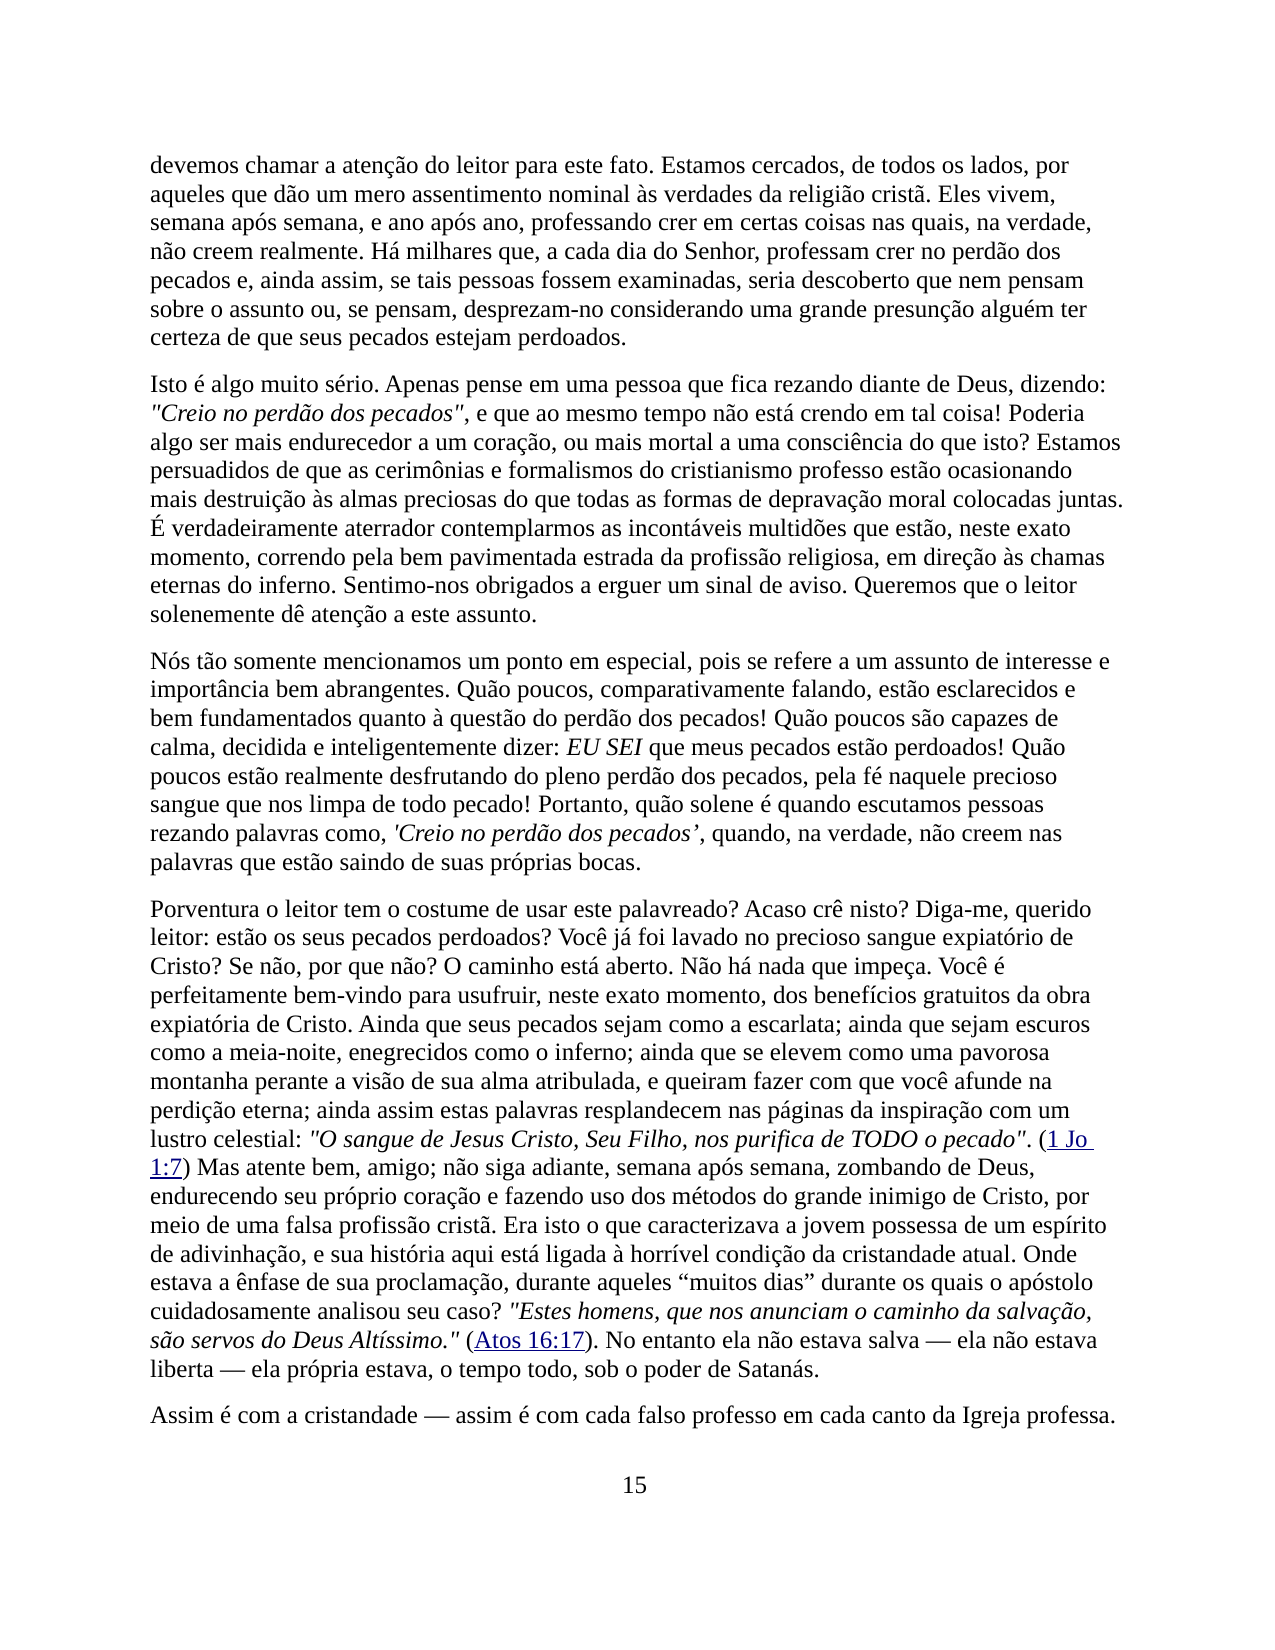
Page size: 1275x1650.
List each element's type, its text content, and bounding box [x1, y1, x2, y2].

text Isto é algo muito sério. Apenas pense em uma pessoa que fica rezando diante de Deus, dizendo: "Creio no perdão dos pecados", e que ao mesmo tempo não está crendo em tal coisa! Poderia algo ser mais endurecedor a um coração, ou mais mortal a uma consciência do que isto? Estamos persuadidos de que as cerimônias e formalismos do cristianismo professo estão ocasionando mais destruição às almas preciosas do que todas as formas de depravação moral colocadas juntas. É verdadeiramente aterrador contemplarmos as incontáveis multidões que estão, neste exato momento, correndo pela bem pavimentada estrada da profissão religiosa, em direção às chamas eternas do inferno. Sentimo-nos obrigados a erguer um sinal de aviso. Queremos que o leitor solenemente dê atenção a este assunto. [150, 369, 1125, 628]
text Assim é com a cristandade — assim é com cada falso professo em cada canto da Igreja professa. [150, 1400, 1125, 1429]
text Nós tão somente mencionamos um ponto em especial, pois se refere a um assunto de interesse e importância bem abrangentes. Quão poucos, comparativamente falando, estão esclarecidos e bem fundamentados quanto à questão do perdão dos pecados! Quão poucos são capazes de calma, decidida e inteligentemente dizer: EU SEI que meus pecados estão perdoados! Quão poucos estão realmente desfrutando do pleno perdão dos pecados, pela fé naquele precioso sangue que nos limpa de todo pecado! Portanto, quão solene é quando escutamos pessoas rezando palavras como, 'Creio no perdão dos pecados’, quando, na verdade, não creem nas palavras que estão saindo de suas próprias bocas. [150, 646, 1125, 876]
text Porventura o leitor tem o costume de usar este palavreado? Acaso crê nisto? Diga-me, querido leitor: estão os seus pecados perdoados? Você já foi lavado no precioso sangue expiatório de Cristo? Se não, por que não? O caminho está aberto. Não há nada que impeça. Você é perfeitamente bem-vindo para usufruir, neste exato momento, dos benefícios gratuitos da obra expiatória de Cristo. Ainda que seus pecados sejam como a escarlata; ainda que sejam escuros como a meia-noite, enegrecidos como o inferno; ainda que se elevem como uma pavorosa montanha perante a visão de sua alma atribulada, e queiram fazer com que você afunde na perdição eterna; ainda assim estas palavras resplandecem nas páginas da inspiração com um lustro celestial: "O sangue de Jesus Cristo, Seu Filho, nos purifica de TODO o pecado". (1 Jo 1:7) Mas atente bem, amigo; não siga adiante, semana após semana, zombando de Deus, endurecendo seu próprio coração e fazendo uso dos métodos do grande inimigo de Cristo, por meio de uma falsa profissão cristã. Era isto o que caracterizava a jovem possessa de um espírito de adivinhação, e sua história aqui está ligada à horrível condição da cristandade atual. Onde estava a ênfase de sua proclamação, durante aqueles “muitos dias” durante os quais o apóstolo cuidadosamente analisou seu caso? "Estes homens, que nos anunciam o caminho da salvação, são servos do Deus Altíssimo." (Atos 16:17). No entanto ela não estava salva — ela não estava liberta — ela própria estava, o tempo todo, sob o poder de Satanás. [150, 894, 1125, 1382]
text devemos chamar a atenção do leitor para este fato. Estamos cercados, de todos os lados, por aqueles que dão um mero assentimento nominal às verdades da religião cristã. Eles vivem, semana após semana, e ano após ano, professando crer em certas coisas nas quais, na verdade, não creem realmente. Há milhares que, a cada dia do Senhor, professam crer no perdão dos pecados e, ainda assim, se tais pessoas fossem examinadas, seria descoberto que nem pensam sobre o assunto ou, se pensam, desprezam-no considerando uma grande presunção alguém ter certeza de que seus pecados estejam perdoados. [150, 150, 1125, 351]
